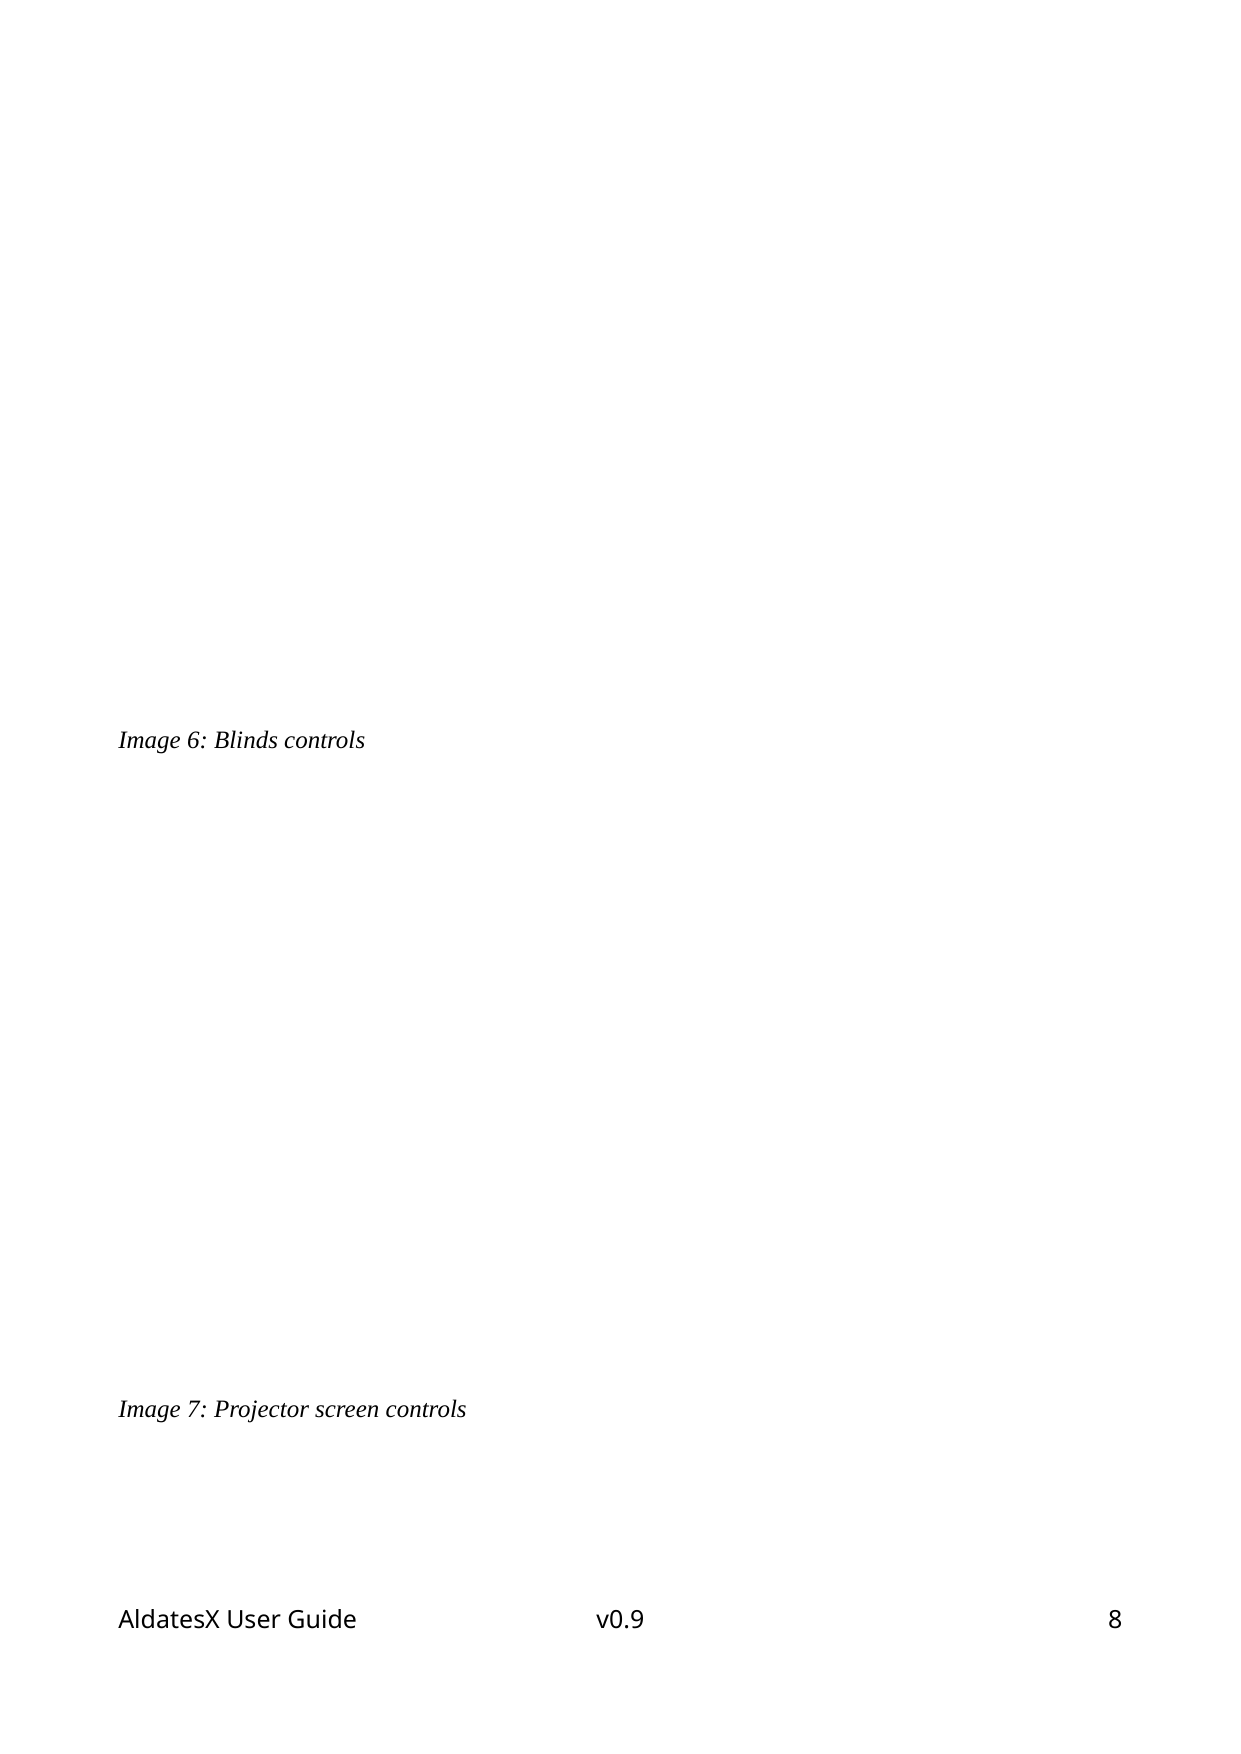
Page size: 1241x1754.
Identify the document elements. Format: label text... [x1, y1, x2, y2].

text Image 7: Projector screen controls [118, 813, 1122, 1423]
text Image 6: Blinds controls [118, 131, 1122, 754]
